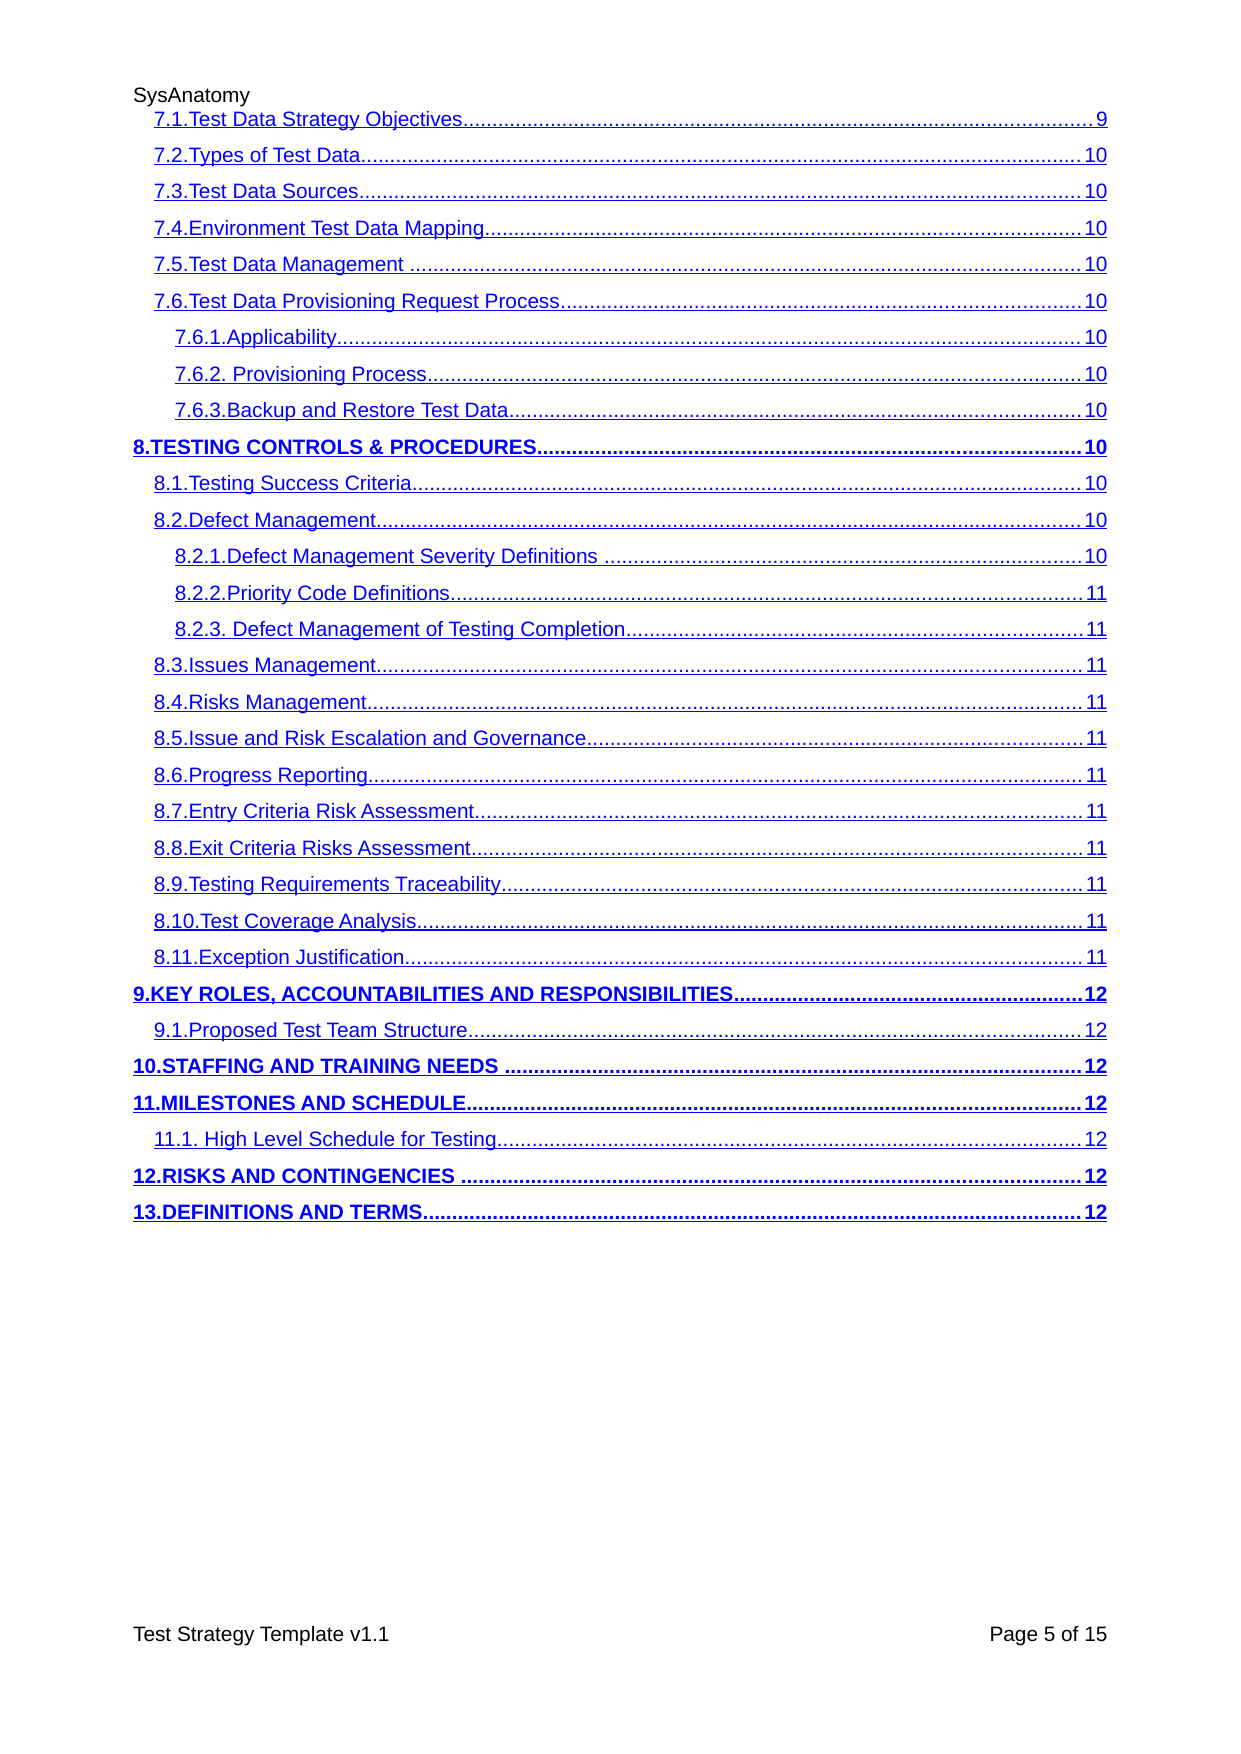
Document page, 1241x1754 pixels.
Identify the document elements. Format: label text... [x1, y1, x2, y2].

text 13.Definitions and Terms 12 [133, 1200, 1107, 1221]
text 8.10.Test Coverage Analysis 11 [154, 908, 1107, 929]
text 8.7.Entry Criteria Risk Assessment 11 [154, 799, 1107, 820]
text 7.4.Environment Test Data Mapping 10 [154, 216, 1107, 237]
text 11.Milestones and Schedule 12 [133, 1091, 1107, 1112]
text 7.2.Types of Test Data 10 [154, 143, 1107, 164]
text 7.6.1.Applicability 10 [174, 325, 1107, 346]
text 8.2.3. Defect Management of Testing Completion 11 [174, 617, 1107, 638]
text 8.11.Exception Justification 11 [154, 945, 1107, 966]
text 8.9.Testing Requirements Traceability 11 [154, 872, 1107, 893]
text 8.2.Defect Management 10 [154, 507, 1107, 528]
text 7.3.Test Data Sources 10 [154, 179, 1107, 200]
text 7.1.Test Data Strategy Objectives 9 [154, 106, 1107, 127]
text 8.Testing Controls & Procedures 10 [133, 434, 1107, 456]
text 8.1.Testing Success Criteria 10 [154, 471, 1107, 492]
text 9.Key Roles, Accountabilities and Responsibilities 12 [133, 981, 1107, 1002]
text 8.3.Issues Management 11 [154, 653, 1107, 674]
text 8.8.Exit Criteria Risks Assessment 11 [154, 836, 1107, 857]
text 8.2.1.Defect Management Severity Definitions 10 [174, 544, 1107, 565]
text 12.Risks and Contingencies 12 [133, 1164, 1107, 1185]
text 7.5.Test Data Management 10 [154, 252, 1107, 273]
text 9.1.Proposed Test Team Structure 12 [154, 1018, 1107, 1039]
text 8.5.Issue and Risk Escalation and Governance 11 [154, 726, 1107, 747]
text 7.6.Test Data Provisioning Request Process 10 [154, 289, 1107, 310]
text 7.6.3.Backup and Restore Test Data 10 [174, 398, 1107, 419]
text 11.1. High Level Schedule for Testing 12 [154, 1127, 1107, 1148]
text 8.2.2.Priority Code Definitions 11 [174, 580, 1107, 601]
text 10.Staffing and Training Needs 12 [133, 1054, 1107, 1075]
text 8.4.Risks Management 11 [154, 690, 1107, 711]
text 7.6.2. Provisioning Process 10 [174, 362, 1107, 383]
text 8.6.Progress Reporting 11 [154, 763, 1107, 784]
